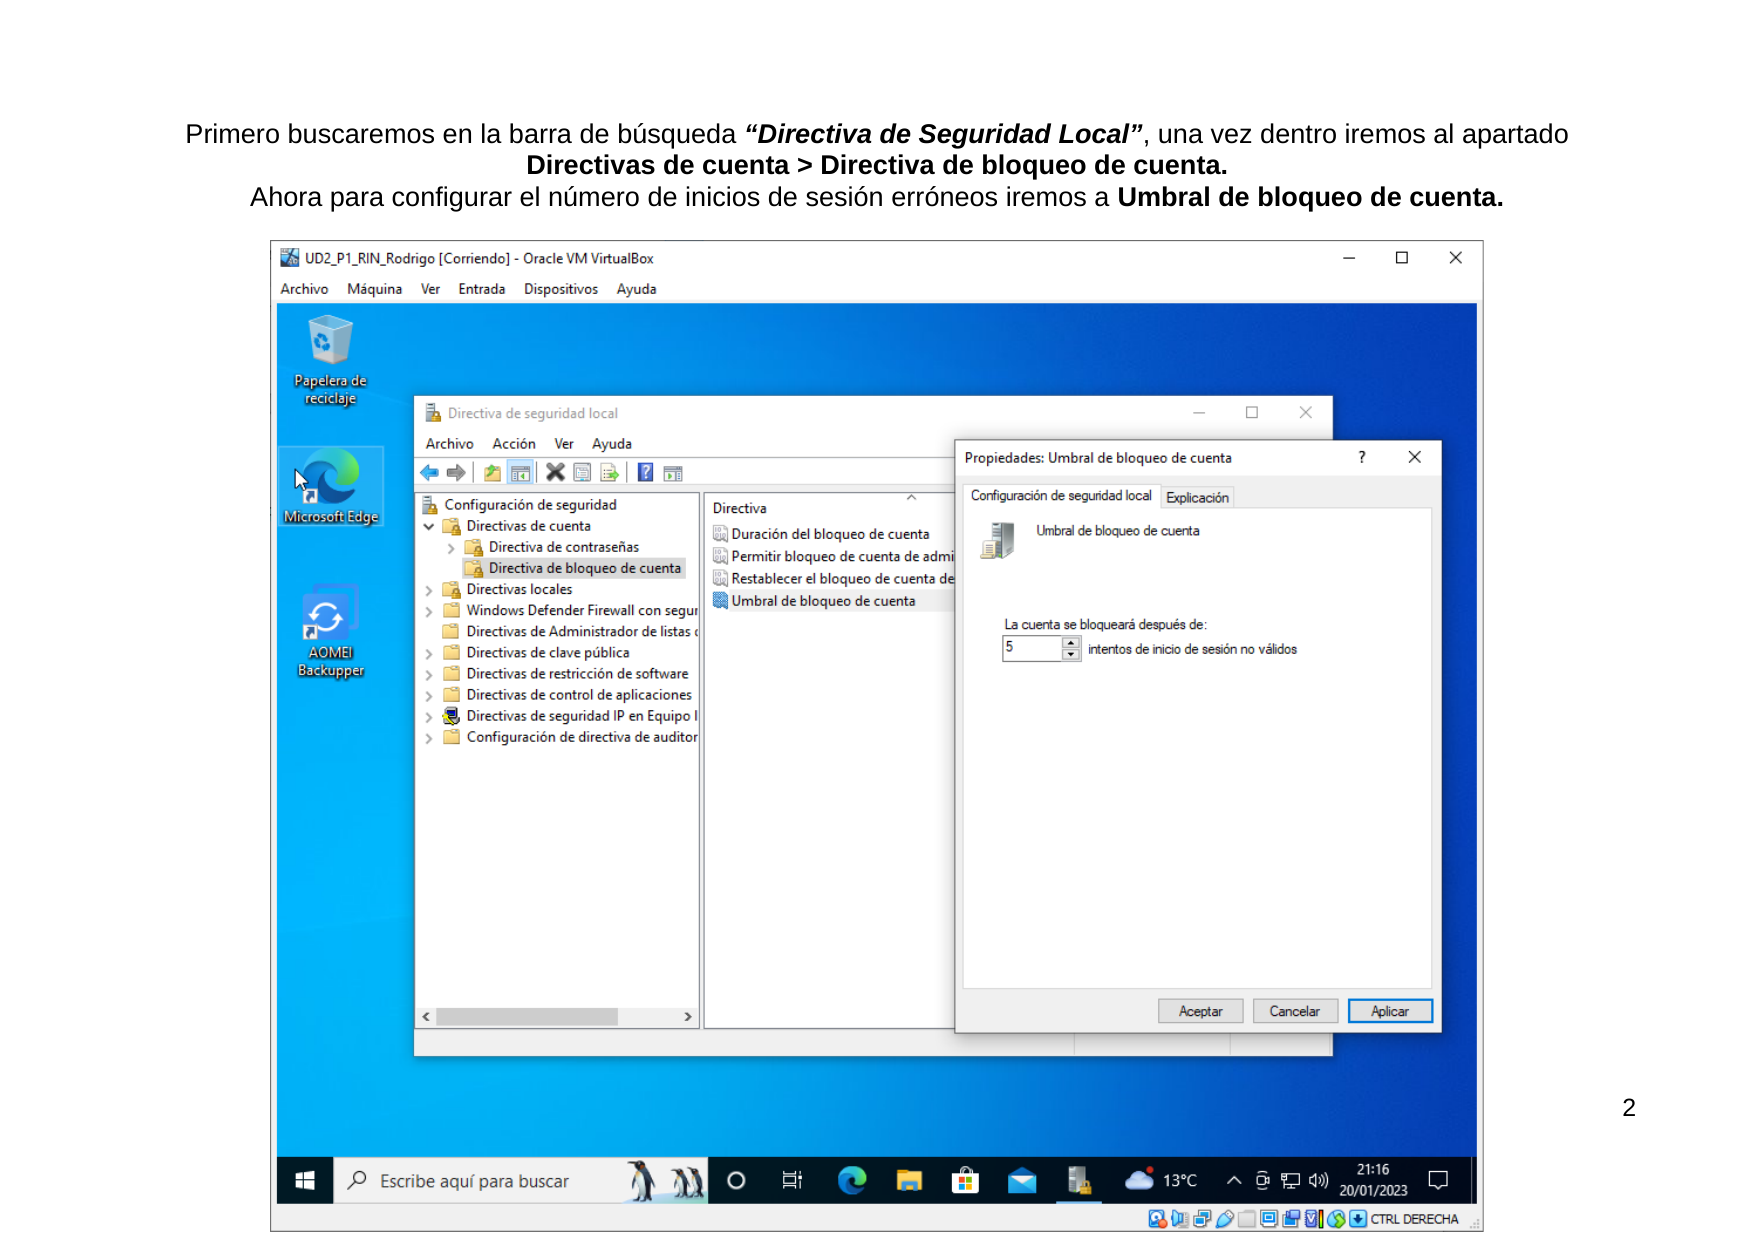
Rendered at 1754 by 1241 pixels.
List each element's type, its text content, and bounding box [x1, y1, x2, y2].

picture [270, 240, 1484, 1232]
text Primero buscaremos en la barra de búsqueda “Directiva de Seguridad Local”, una vez dentro iremos al apartado Directivas de cuenta > Directiva de bloqueo de cuenta. [118, 118, 1636, 181]
text Ahora para configurar el número de inicios de sesión erróneos iremos a Umbral de bloqueo de cuenta. [118, 181, 1636, 212]
